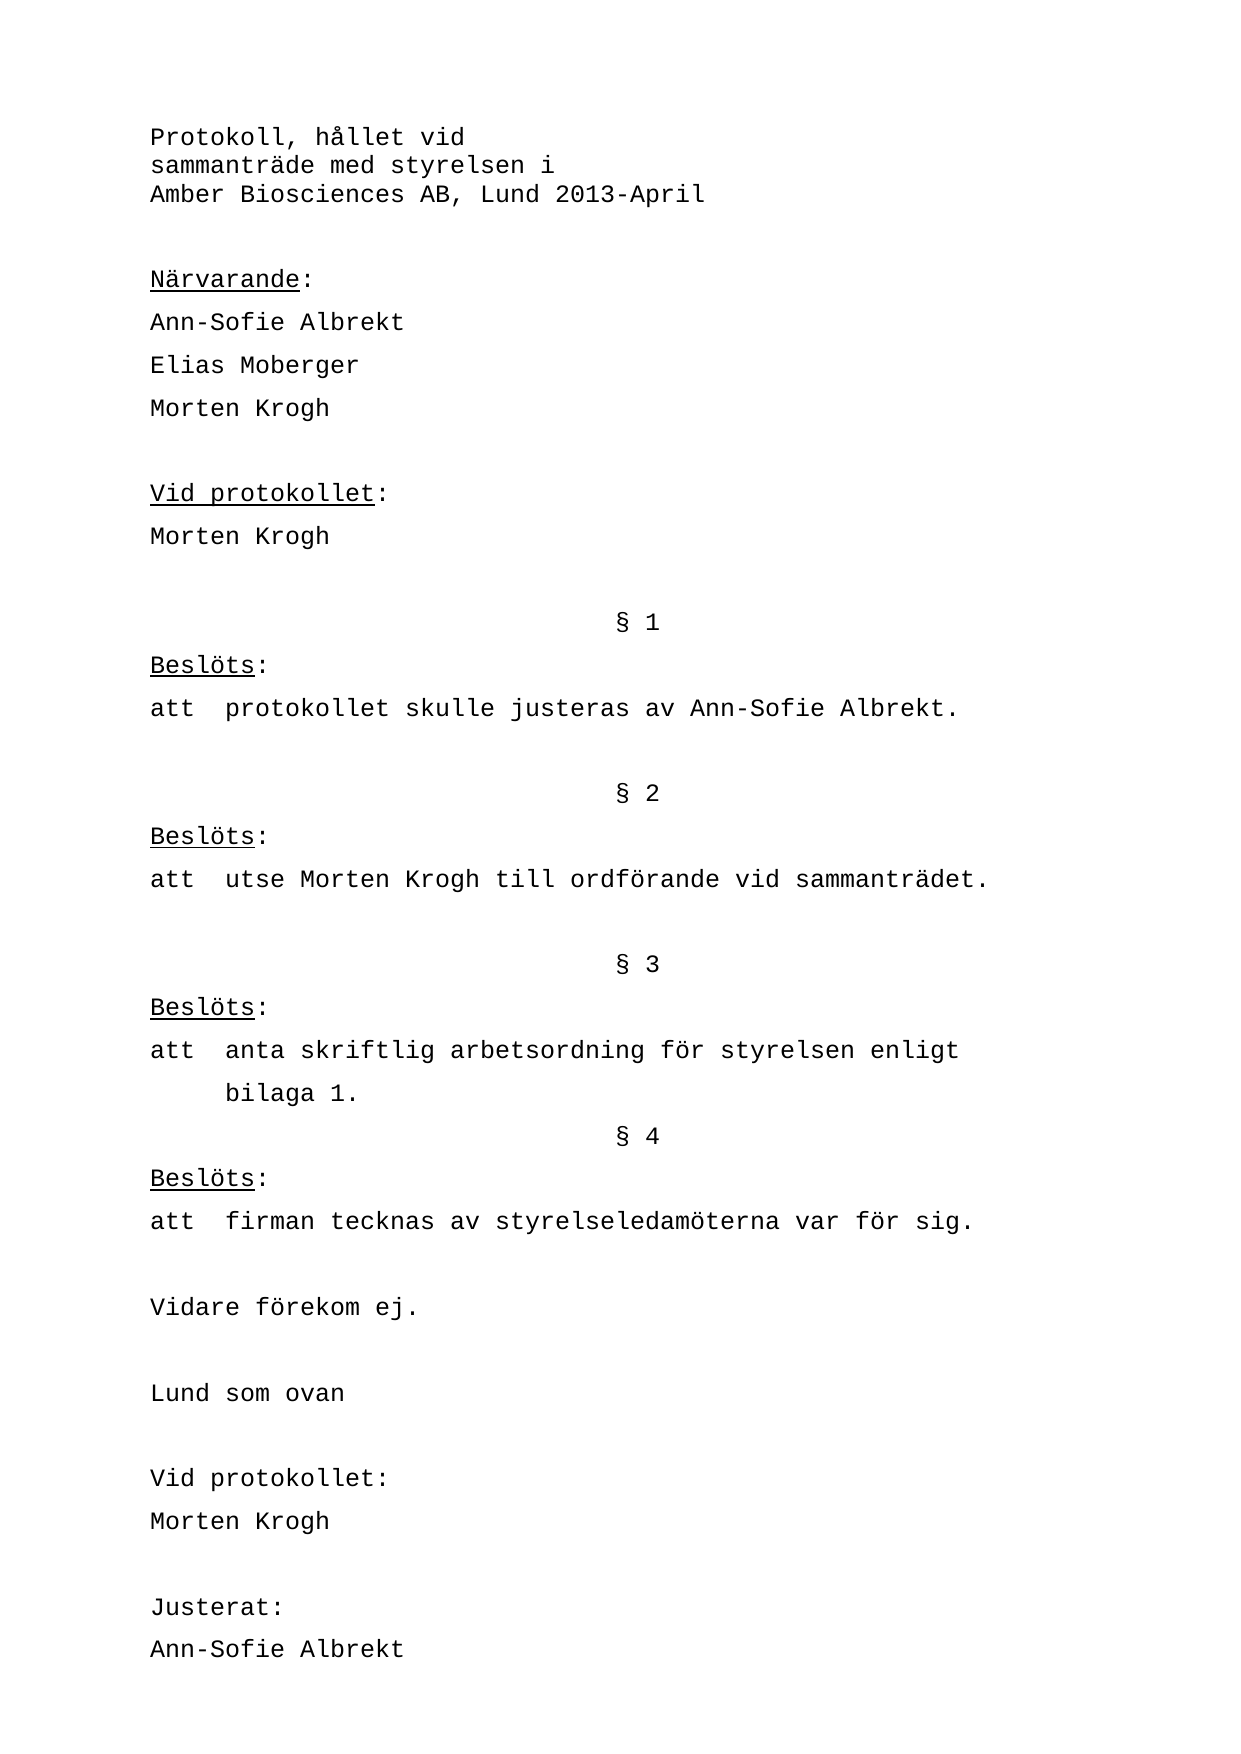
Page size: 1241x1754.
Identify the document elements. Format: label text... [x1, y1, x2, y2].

text Morten Krogh [150, 1508, 1180, 1537]
text Beslöts: [150, 652, 1180, 681]
text Morten Krogh [150, 524, 1180, 552]
text att firman tecknas av styrelseledamöterna var för sig. [150, 1209, 1180, 1237]
text § 2 [150, 781, 1180, 809]
text Vid protokollet: [150, 1466, 1180, 1494]
text Amber Biosciences AB, Lund 2013-April [150, 181, 1180, 210]
text att protokollet skulle justeras av Ann-Sofie Albrekt. [150, 695, 1180, 723]
text att anta skriftlig arbetsordning för styrelsen enligt [150, 1037, 1180, 1066]
text Elias Moberger [150, 352, 1180, 381]
text Beslöts: [150, 1166, 1180, 1194]
text Beslöts: [150, 823, 1180, 852]
text Lund som ovan [150, 1380, 1180, 1408]
text Beslöts: [150, 994, 1180, 1023]
text Närvarande: [150, 267, 1180, 295]
text § 4 [150, 1123, 1180, 1152]
text att utse Morten Krogh till ordförande vid sammanträdet. [150, 866, 1180, 895]
text sammanträde med styrelsen i [150, 153, 1180, 181]
text Morten Krogh [150, 395, 1180, 424]
text Protokoll, hållet vid [150, 124, 1180, 153]
text Vidare förekom ej. [150, 1294, 1180, 1323]
text Ann-Sofie Albrekt [150, 1637, 1180, 1665]
text Ann-Sofie Albrekt [150, 309, 1180, 338]
text Justerat: [150, 1594, 1180, 1622]
text bilaga 1. [150, 1080, 1180, 1109]
text § 1 [150, 609, 1180, 638]
text Vid protokollet: [150, 481, 1180, 509]
text § 3 [150, 952, 1180, 980]
